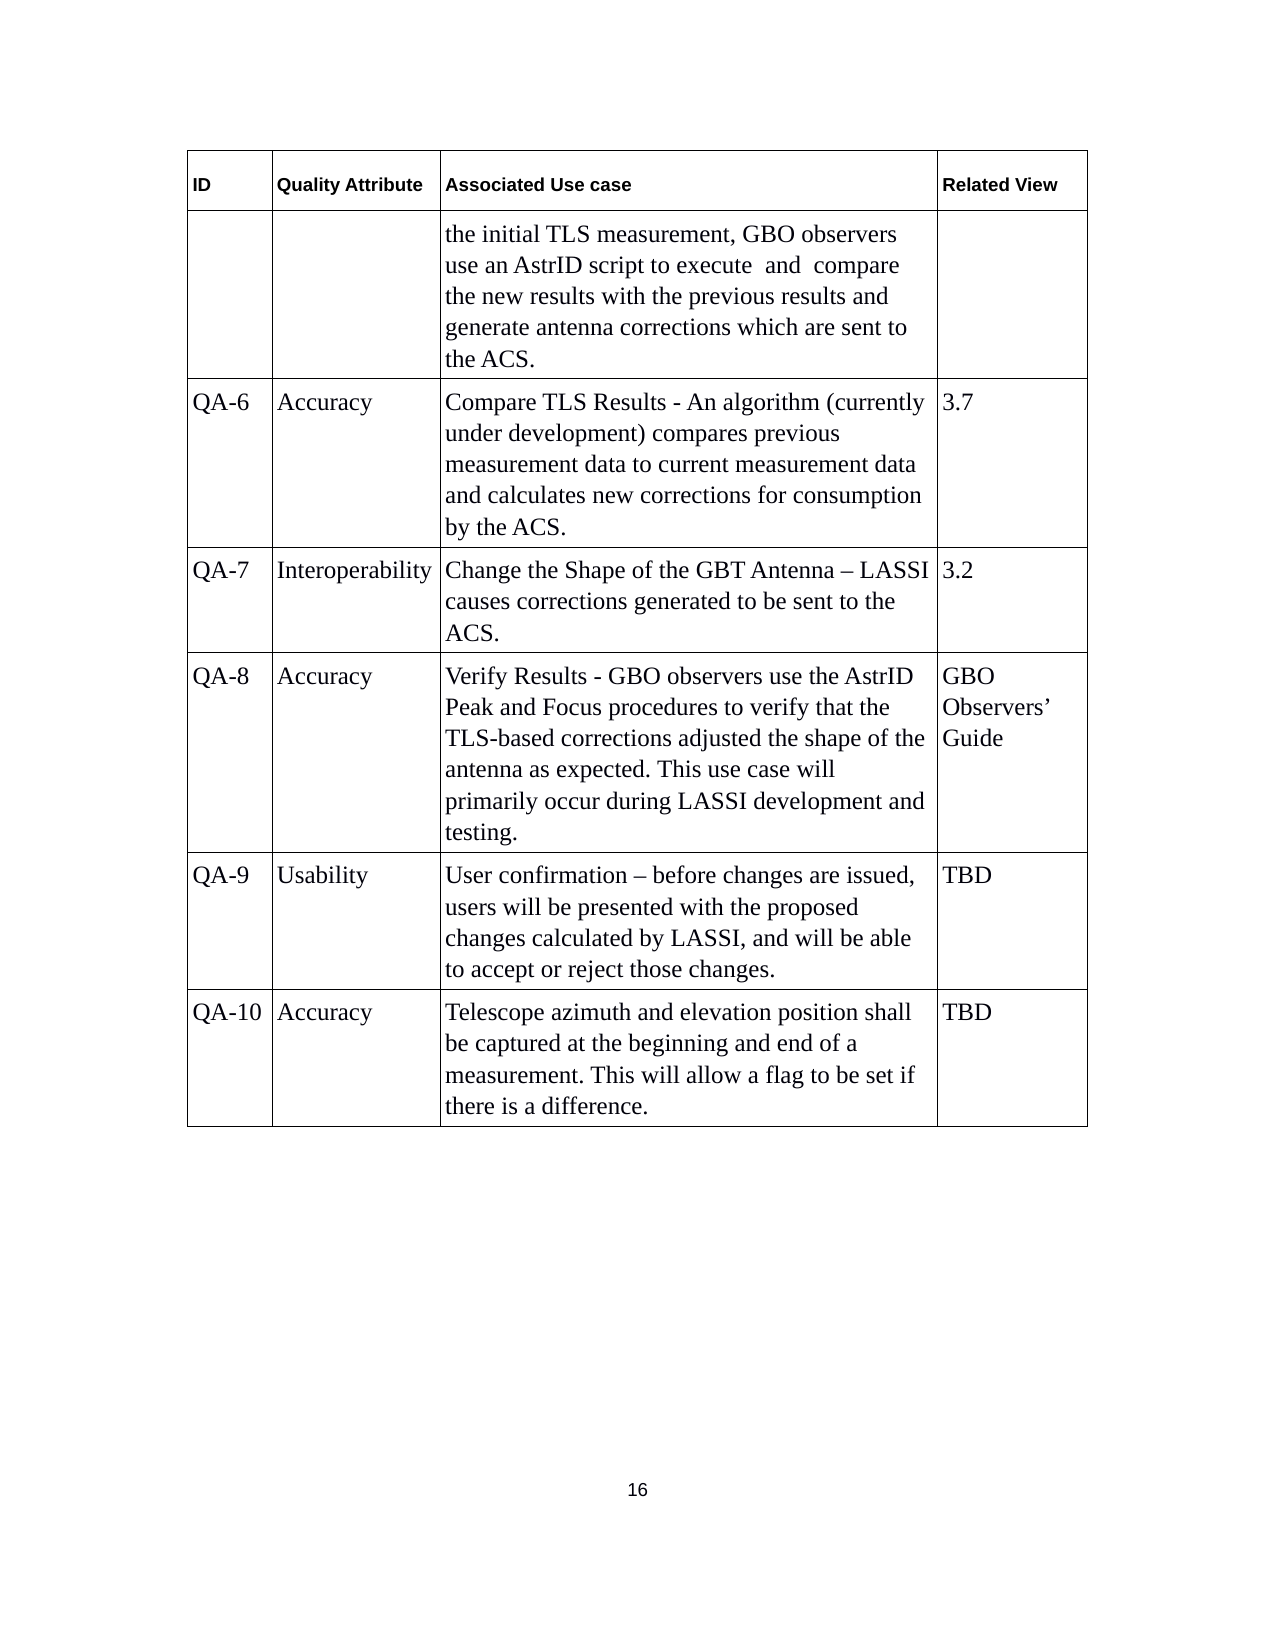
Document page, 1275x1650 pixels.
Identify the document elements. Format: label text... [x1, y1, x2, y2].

table_cell TBD [938, 990, 1087, 1126]
table_cell [938, 211, 1087, 378]
table_header Related View [938, 151, 1087, 210]
table_cell Accuracy [273, 379, 440, 546]
table_header Quality Attribute [273, 151, 440, 210]
table_cell QA-7 [188, 548, 272, 652]
table_cell Accuracy [273, 990, 440, 1126]
table_cell Compare TLS Results - An algorithm (currently under development) compares previous measurement data to current measurement data and calculates new corrections for consumption by the ACS. [441, 379, 937, 546]
table_cell GBO Observers’ Guide [938, 653, 1087, 852]
table_cell QA-9 [188, 853, 272, 988]
table_cell User confirmation – before changes are issued, users will be presented with the proposed changes calculated by LASSI, and will be able to accept or reject those changes. [441, 853, 937, 988]
table_cell QA-6 [188, 379, 272, 546]
table_cell 3.7 [938, 379, 1087, 546]
table_cell [188, 211, 272, 378]
table_cell QA-8 [188, 653, 272, 852]
table_cell 3.2 [938, 548, 1087, 652]
table_cell TBD [938, 853, 1087, 988]
table_cell QA-10 [188, 990, 272, 1126]
table_cell Verify Results - GBO observers use the AstrID Peak and Focus procedures to verify that the TLS-based corrections adjusted the shape of the antenna as expected. This use case will primarily occur during LASSI development and testing. [441, 653, 937, 852]
table_cell Telescope azimuth and elevation position shall be captured at the beginning and end of a measurement. This will allow a flag to be set if there is a difference. [441, 990, 937, 1126]
table_header Associated Use case [441, 151, 937, 210]
table_header ID [188, 151, 272, 210]
table_cell [273, 211, 440, 378]
table_cell the initial TLS measurement, GBO observers use an AstrID script to execute and compare the new results with the previous results and generate antenna corrections which are sent to the ACS. [441, 211, 937, 378]
table_cell Usability [273, 853, 440, 988]
table_cell Interoperability [273, 548, 440, 652]
table_cell Accuracy [273, 653, 440, 852]
table_cell Change the Shape of the GBT Antenna – LASSI causes corrections generated to be sent to the ACS. [441, 548, 937, 652]
